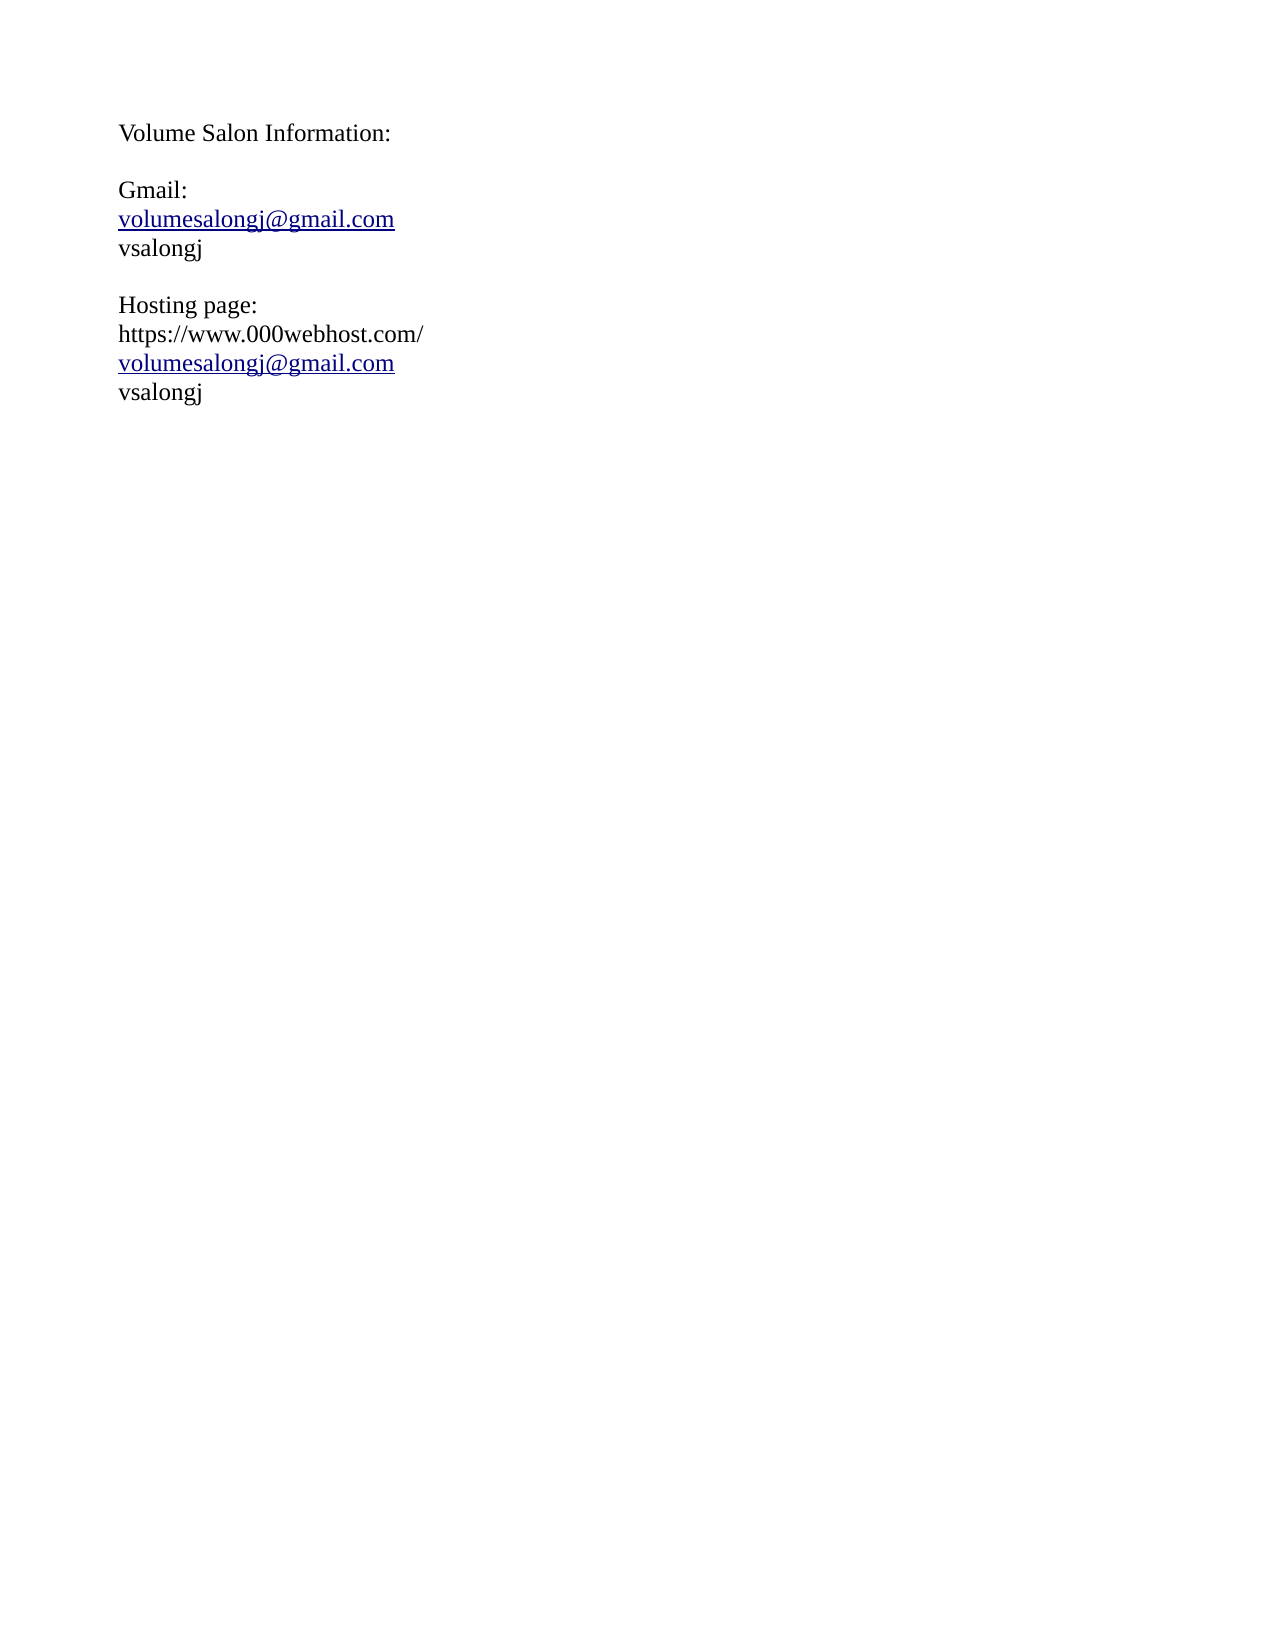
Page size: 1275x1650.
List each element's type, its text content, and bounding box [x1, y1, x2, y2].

text https://www.000webhost.com/ [118, 319, 1157, 348]
text vsalongj [118, 233, 1157, 262]
text Volume Salon Information: [118, 118, 1157, 147]
text volumesalongj@gmail.com [118, 204, 1157, 233]
text Gmail: [118, 176, 1157, 204]
text vsalongj [118, 377, 1157, 406]
text Hosting page: [118, 291, 1157, 319]
text volumesalongj@gmail.com [118, 348, 1157, 377]
